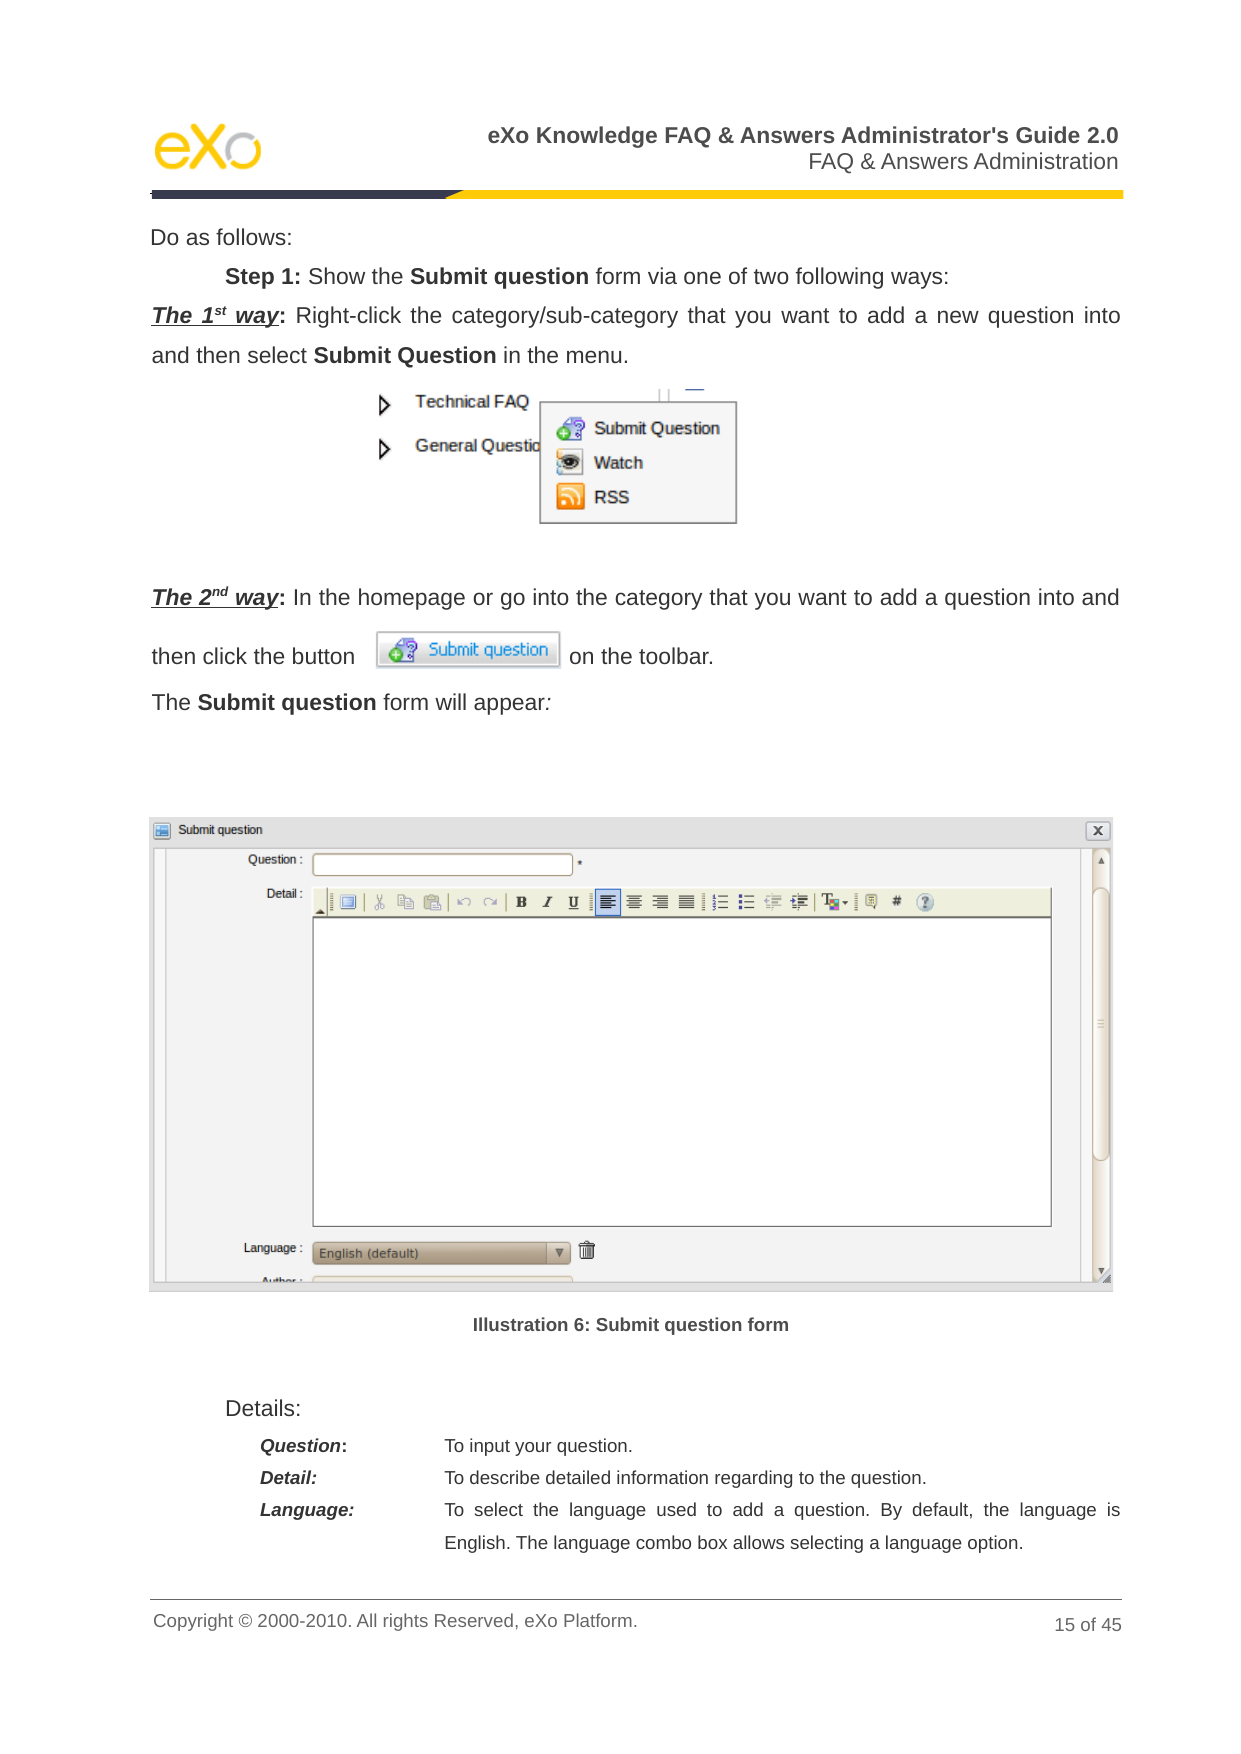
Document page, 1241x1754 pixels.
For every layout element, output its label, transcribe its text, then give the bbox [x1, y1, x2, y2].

list The 1st way: Right-click the category/sub-category that you want to add a new question into and then select Submit Question in the menu. [114, 302, 1122, 368]
text Language: To select the language used to add a question. By default, the language is English. The language combo box allows selecting a language option. [260, 1499, 1122, 1553]
picture [149, 817, 1114, 1292]
picture [375, 631, 562, 669]
list Step 1: Show the Submit question form via one of two following ways: [187, 263, 1122, 289]
picture [155, 123, 262, 170]
picture [378, 389, 742, 524]
list The 2nd way: In the homepage or go into the category that you want to add a question into and then click the button on the toolbar. [114, 584, 1122, 676]
list Illustration 6: Submit question form [149, 1292, 1113, 1335]
picture [151, 190, 1124, 199]
text Detail: To describe detailed information regarding to the question. [260, 1467, 1122, 1488]
list The Submit question form will appear: [114, 689, 1122, 715]
list Details: [187, 1395, 1122, 1422]
text Do as follows: [150, 223, 1122, 250]
text Question: To input your question. [260, 1435, 1122, 1456]
